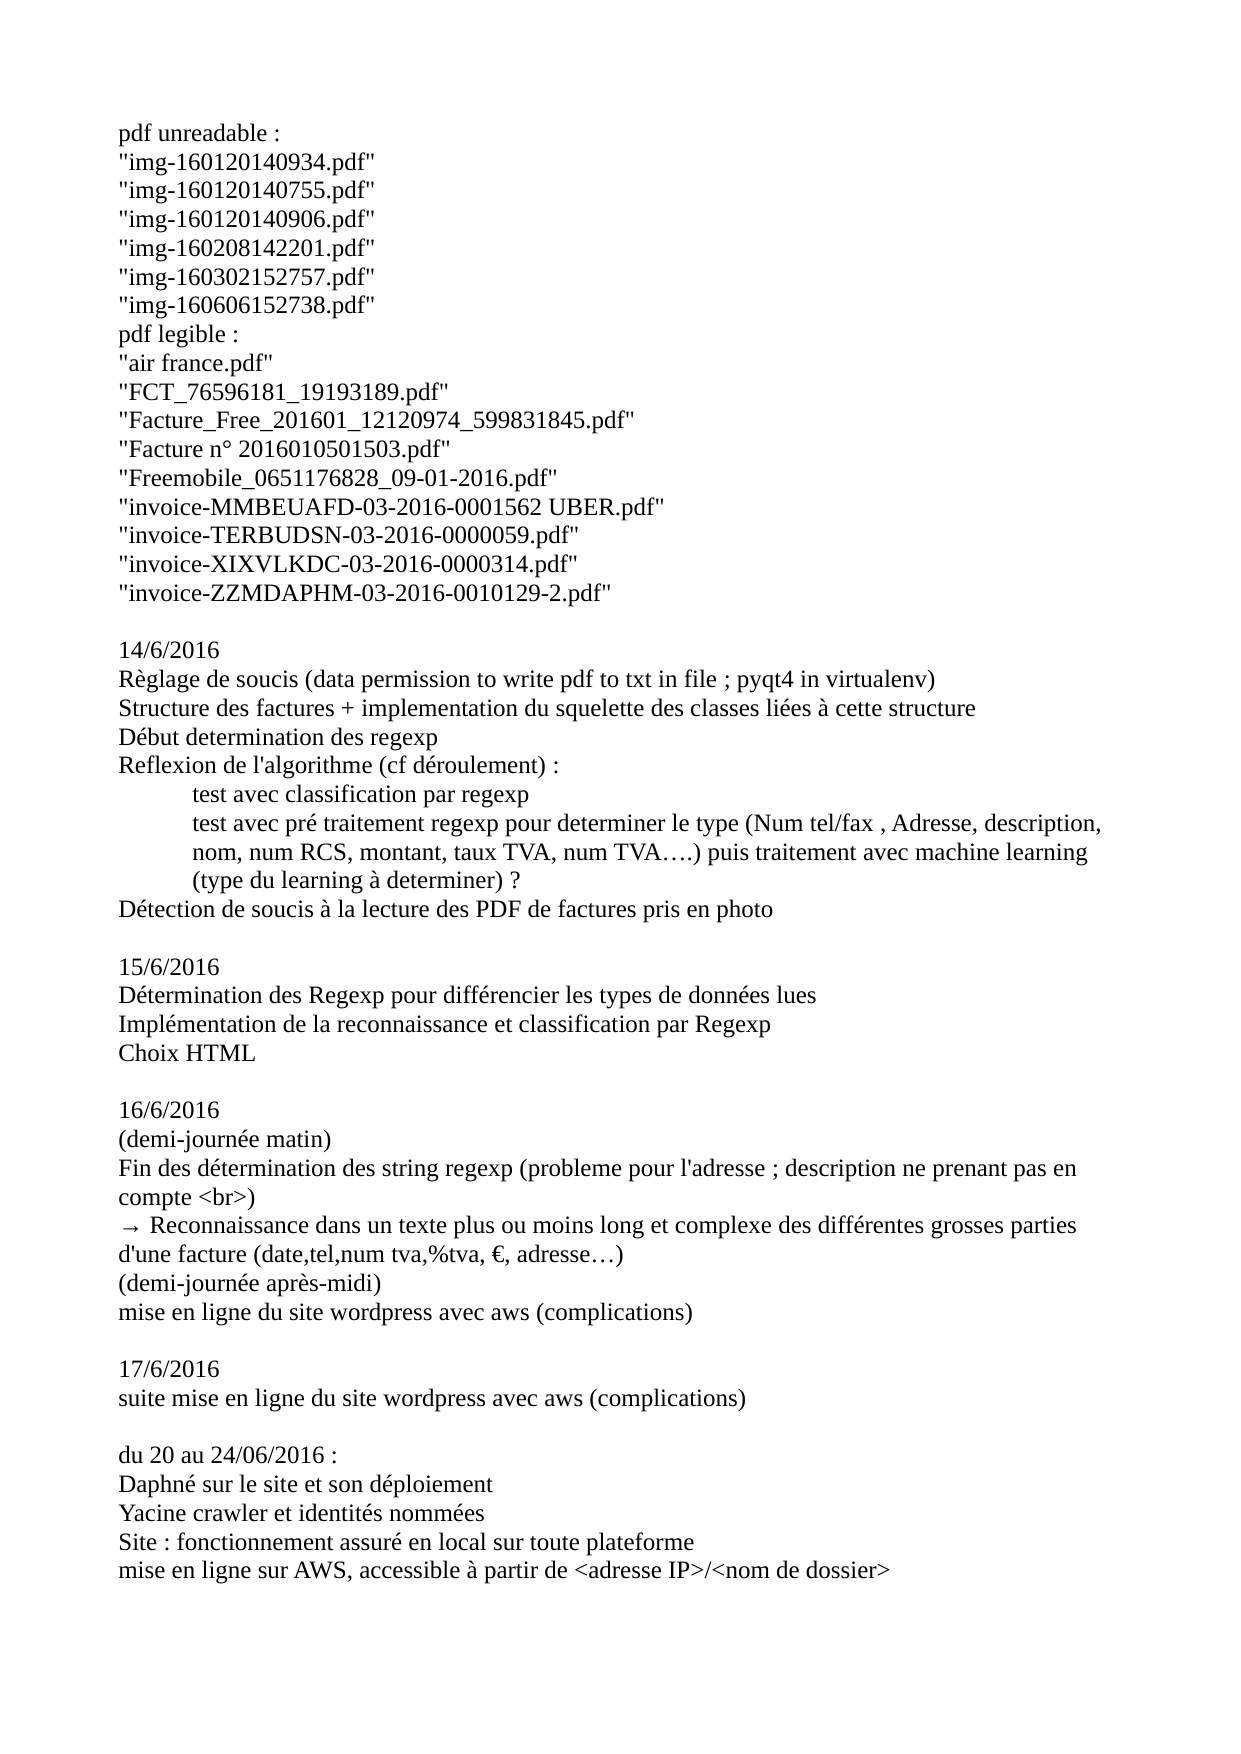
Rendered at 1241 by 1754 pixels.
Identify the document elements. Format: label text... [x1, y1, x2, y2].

text Détermination des Regexp pour différencier les types de données lues [118, 981, 1122, 1009]
text mise en ligne du site wordpress avec aws (complications) [118, 1297, 1122, 1326]
text (demi-journée après-midi) [118, 1268, 1122, 1297]
text pdf unreadable : [118, 118, 1122, 147]
text "img-160120140906.pdf" [118, 204, 1122, 233]
text pdf legible : [118, 319, 1122, 348]
text Règlage de soucis (data permission to write pdf to txt in file ; pyqt4 in virtualenv) [118, 664, 1122, 693]
text "invoice-MMBEUAFD-03-2016-0001562 UBER.pdf" [118, 492, 1122, 521]
text "img-160606152738.pdf" [118, 291, 1122, 319]
text "Facture n° 2016010501503.pdf" [118, 434, 1122, 463]
text 14/6/2016 [118, 636, 1122, 664]
text Structure des factures + implementation du squelette des classes liées à cette structure [118, 693, 1122, 722]
text du 20 au 24/06/2016 : [118, 1441, 1122, 1469]
text test avec classification par regexp [192, 779, 1122, 808]
text "img-160302152757.pdf" [118, 262, 1122, 291]
text "img-160208142201.pdf" [118, 233, 1122, 262]
text "invoice-TERBUDSN-03-2016-0000059.pdf" [118, 521, 1122, 549]
text mise en ligne sur AWS, accessible à partir de <adresse IP>/<nom de dossier> [118, 1556, 1122, 1584]
text Fin des détermination des string regexp (probleme pour l'adresse ; description ne prenant pas en compte <br>) [118, 1153, 1122, 1211]
text Détection de soucis à la lecture des PDF de factures pris en photo [118, 894, 1122, 923]
text Implémentation de la reconnaissance et classification par Regexp [118, 1009, 1122, 1038]
text "invoice-XIXVLKDC-03-2016-0000314.pdf" [118, 549, 1122, 578]
text "invoice-ZZMDAPHM-03-2016-0010129-2.pdf" [118, 578, 1122, 607]
text test avec pré traitement regexp pour determiner le type (Num tel/fax , Adresse, description, nom, num RCS, montant, taux TVA, num TVA….) puis traitement avec machine learning (type du learning à determiner) ? [192, 808, 1122, 894]
text (demi-journée matin) [118, 1124, 1122, 1153]
text → Reconnaissance dans un texte plus ou moins long et complexe des différentes grosses parties d'une facture (date,tel,num tva,%tva, €, adresse…) [118, 1211, 1122, 1268]
text Reflexion de l'algorithme (cf déroulement) : [118, 751, 1122, 779]
text 15/6/2016 [118, 952, 1122, 981]
text "Facture_Free_201601_12120974_599831845.pdf" [118, 406, 1122, 434]
text 16/6/2016 [118, 1096, 1122, 1124]
text Début determination des regexp [118, 722, 1122, 751]
text Yacine crawler et identités nommées [118, 1498, 1122, 1527]
text "air france.pdf" [118, 348, 1122, 377]
text "Freemobile_0651176828_09-01-2016.pdf" [118, 463, 1122, 492]
text Choix HTML [118, 1038, 1122, 1067]
text suite mise en ligne du site wordpress avec aws (complications) [118, 1383, 1122, 1412]
text "FCT_76596181_19193189.pdf" [118, 377, 1122, 406]
text 17/6/2016 [118, 1354, 1122, 1383]
text "img-160120140755.pdf" [118, 176, 1122, 204]
text Site : fonctionnement assuré en local sur toute plateforme [118, 1527, 1122, 1556]
text "img-160120140934.pdf" [118, 147, 1122, 176]
text Daphné sur le site et son déploiement [118, 1469, 1122, 1498]
